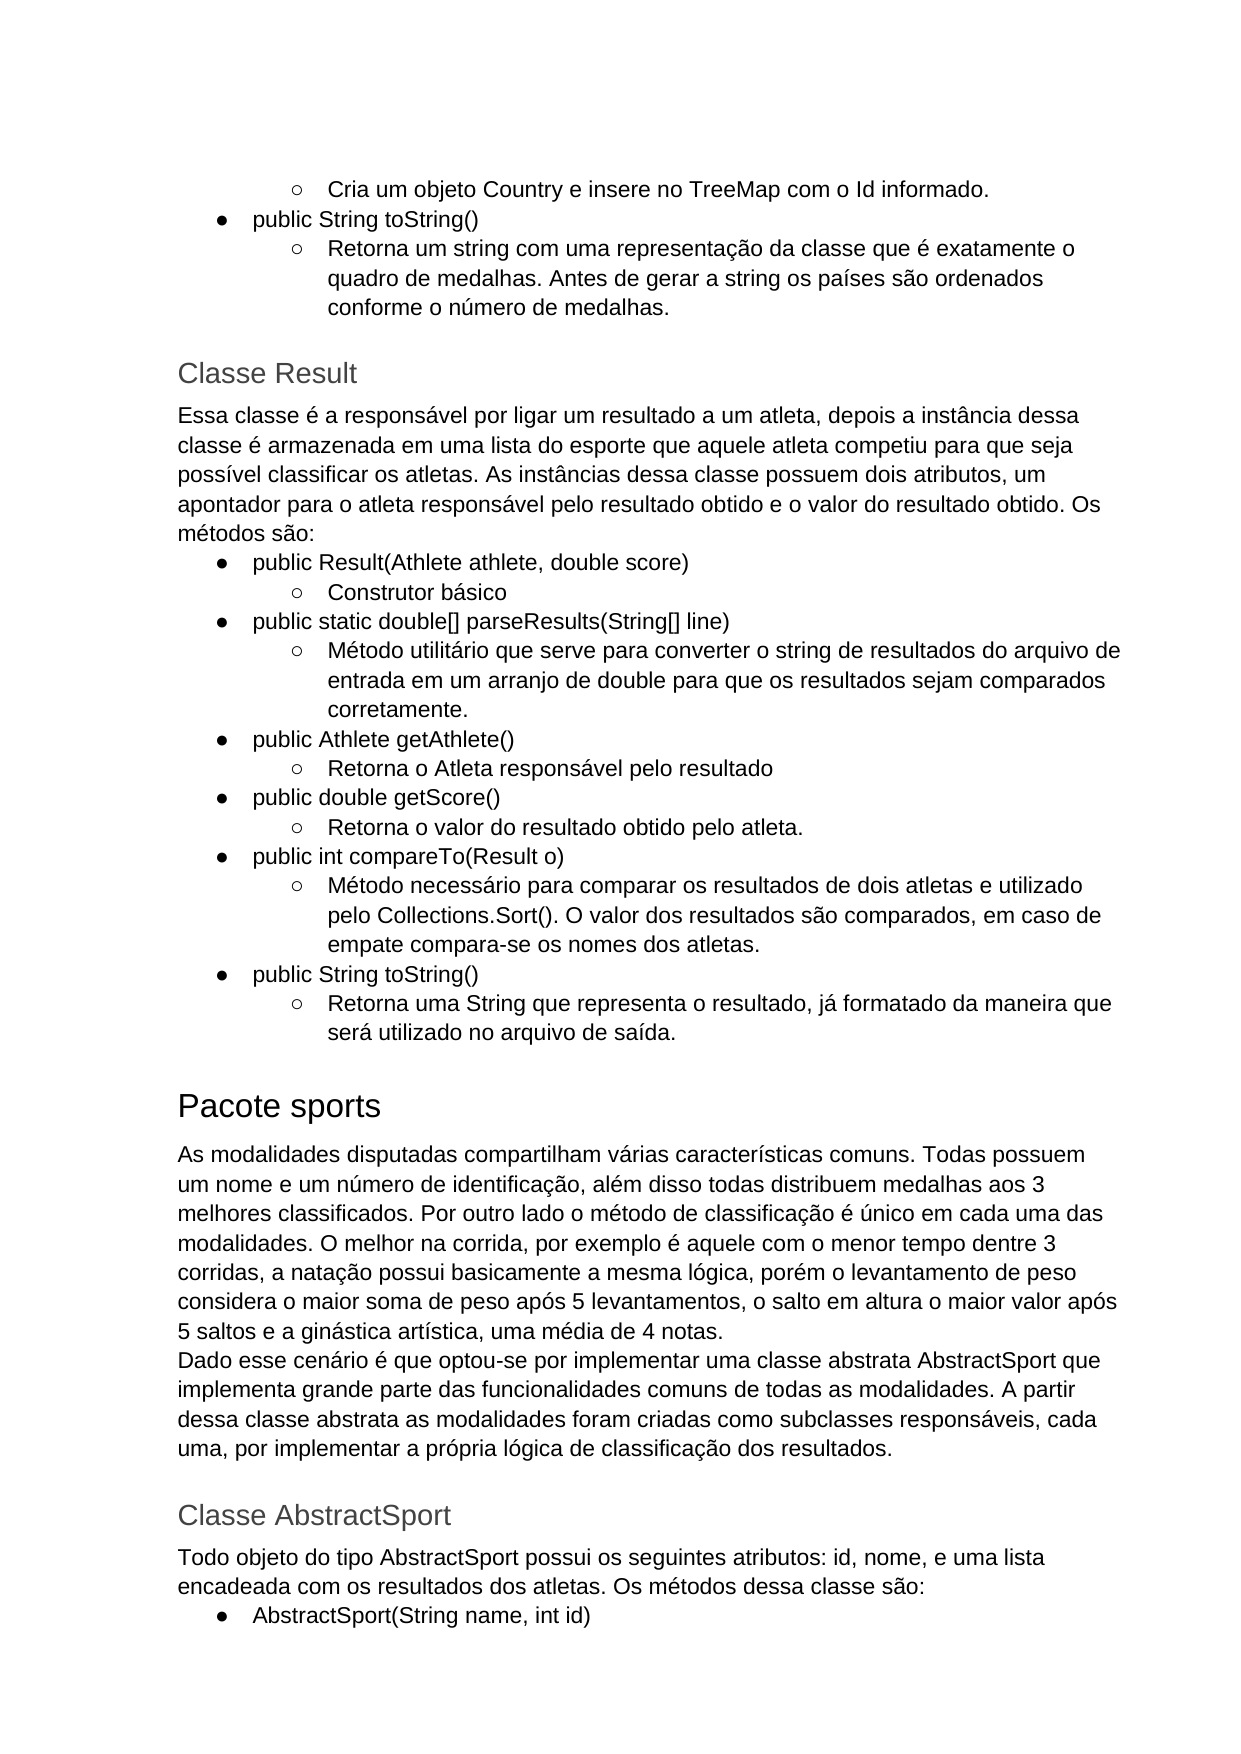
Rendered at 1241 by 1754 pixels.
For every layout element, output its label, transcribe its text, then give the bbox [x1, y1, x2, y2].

list public String toString() [215, 961, 1122, 987]
subtitle Classe AbstractSport [177, 1499, 1122, 1531]
list public double getScore() [215, 785, 1122, 811]
text Essa classe é a responsável por ligar um resultado a um atleta, depois a instância dessa classe é armazenada em uma lista do esporte que aquele atleta competiu para que seja possível classificar os atletas. As instâncias dessa classe possuem dois atributos, um apontador para o atleta responsável pelo resultado obtido e o valor do resultado obtido. Os métodos são: [177, 403, 1122, 546]
list public Athlete getAthlete() [215, 726, 1122, 752]
subtitle Classe Result [177, 357, 1122, 390]
list AbstractSport(String name, int id) [215, 1603, 1122, 1629]
list public static double[] parseResults(String[] line) [215, 609, 1122, 634]
list Método utilitário que serve para converter o string de resultados do arquivo de entrada em um arranjo de double para que os resultados sejam comparados corretamente. [290, 638, 1122, 722]
list Retorna uma String que representa o resultado, já formatado da maneira que será utilizado no arquivo de saída. [290, 991, 1122, 1046]
subtitle Pacote sports [177, 1087, 1122, 1124]
text Dado esse cenário é que optou-se por implementar uma classe abstrata AbstractSport que implementa grande parte das funcionalidades comuns de todas as modalidades. A partir dessa classe abstrata as modalidades foram criadas como subclasses responsáveis, cada uma, por implementar a própria lógica de classificação dos resultados. [177, 1348, 1122, 1462]
list public Result(Athlete athlete, double score) [215, 550, 1122, 576]
list Método necessário para comparar os resultados de dois atletas e utilizado pelo Collections.Sort(). O valor dos resultados são comparados, em caso de empate compara-se os nomes dos atletas. [290, 873, 1122, 957]
list Retorna o valor do resultado obtido pelo atleta. [290, 814, 1122, 840]
list Cria um objeto Country e insere no TreeMap com o Id informado. [290, 177, 1122, 203]
list Construtor básico [290, 579, 1122, 605]
text Todo objeto do tipo AbstractSport possui os seguintes atributos: id, nome, e uma lista encadeada com os resultados dos atletas. Os métodos dessa classe são: [177, 1544, 1122, 1599]
list public int compareTo(Result o) [215, 844, 1122, 869]
list Retorna o Atleta responsável pelo resultado [290, 756, 1122, 781]
list public String toString() [215, 207, 1122, 232]
list Retorna um string com uma representação da classe que é exatamente o quadro de medalhas. Antes de gerar a string os países são ordenados conforme o número de medalhas. [290, 236, 1122, 320]
text As modalidades disputadas compartilham várias características comuns. Todas possuem um nome e um número de identificação, além disso todas distribuem medalhas aos 3 melhores classificados. Por outro lado o método de classificação é único em cada uma das modalidades. O melhor na corrida, por exemplo é aquele com o menor tempo dentre 3 corridas, a natação possui basicamente a mesma lógica, porém o levantamento de peso considera o maior soma de peso após 5 levantamentos, o salto em altura o maior valor após 5 saltos e a ginástica artística, uma média de 4 notas. [177, 1142, 1122, 1344]
